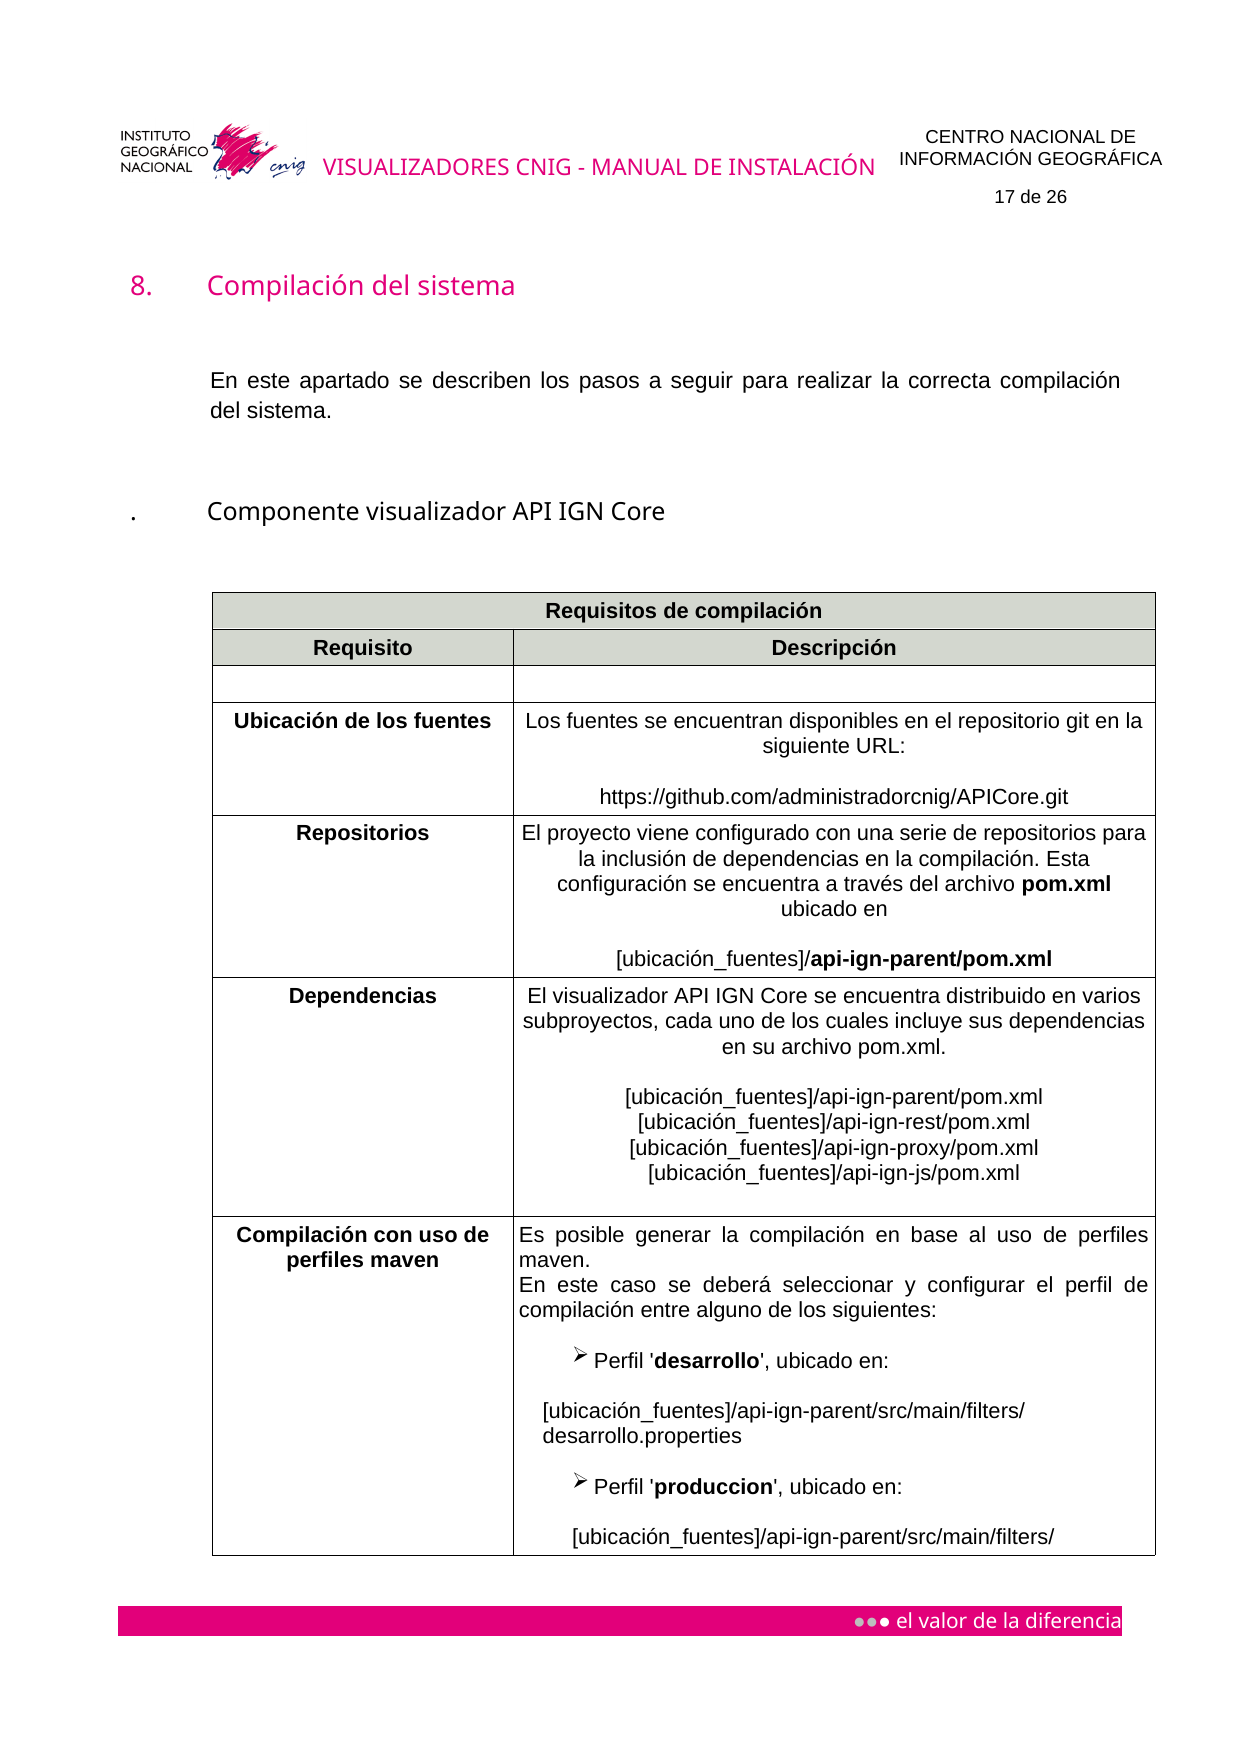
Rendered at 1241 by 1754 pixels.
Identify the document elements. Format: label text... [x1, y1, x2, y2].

subtitle Compilación del sistema [130, 266, 1122, 303]
picture [118, 118, 307, 183]
table_cell Requisito [213, 630, 513, 665]
table_cell Dependencias [213, 978, 513, 1216]
table_cell Ubicación de los fuentes [213, 703, 513, 814]
table_cell El proyecto viene configurado con una serie de repositorios para la inclusión de dependencias en la compilación. Esta configuración se encuentra a través del archivo pom.xml ubicado en [ubicación_fuentes]/api-ign-parent/pom.xml [514, 816, 1155, 977]
subtitle Componente visualizador API IGN Core [130, 493, 1122, 527]
text En este apartado se describen los pasos a seguir para realizar la correcta compilación del sistema. [210, 367, 1122, 424]
table_cell Es posible generar la compilación en base al uso de perfiles maven. En este caso se deberá seleccionar y configurar el perfil de compilación entre alguno de los siguientes: Perfil 'desarrollo', ubicado en: [ubicación_fuentes]/api-ign-parent/src/main/filters/desarrollo.properties Perfil 'produccion', ubicado en: [ubicación_fuentes]/api-ign-parent/src/main/filters/ [514, 1217, 1155, 1555]
table_cell [514, 666, 1155, 702]
table_cell Los fuentes se encuentran disponibles en el repositorio git en la siguiente URL: https://github.com/administradorcnig/APICore.git [514, 703, 1155, 814]
table_cell El visualizador API IGN Core se encuentra distribuido en varios subproyectos, cada uno de los cuales incluye sus dependencias en su archivo pom.xml. [ubicación_fuentes]/api-ign-parent/pom.xml [ubicación_fuentes]/api-ign-rest/pom.xml [ubicación_fuentes]/api-ign-proxy/pom.xml [ubicación_fuentes]/api-ign-js/pom.xml [514, 978, 1155, 1216]
table_cell Descripción [514, 630, 1155, 665]
table_cell Compilación con uso de perfiles maven [213, 1217, 513, 1555]
table_cell Repositorios [213, 816, 513, 977]
table_header Requisitos de compilación [213, 593, 1155, 628]
table_cell [213, 666, 513, 702]
